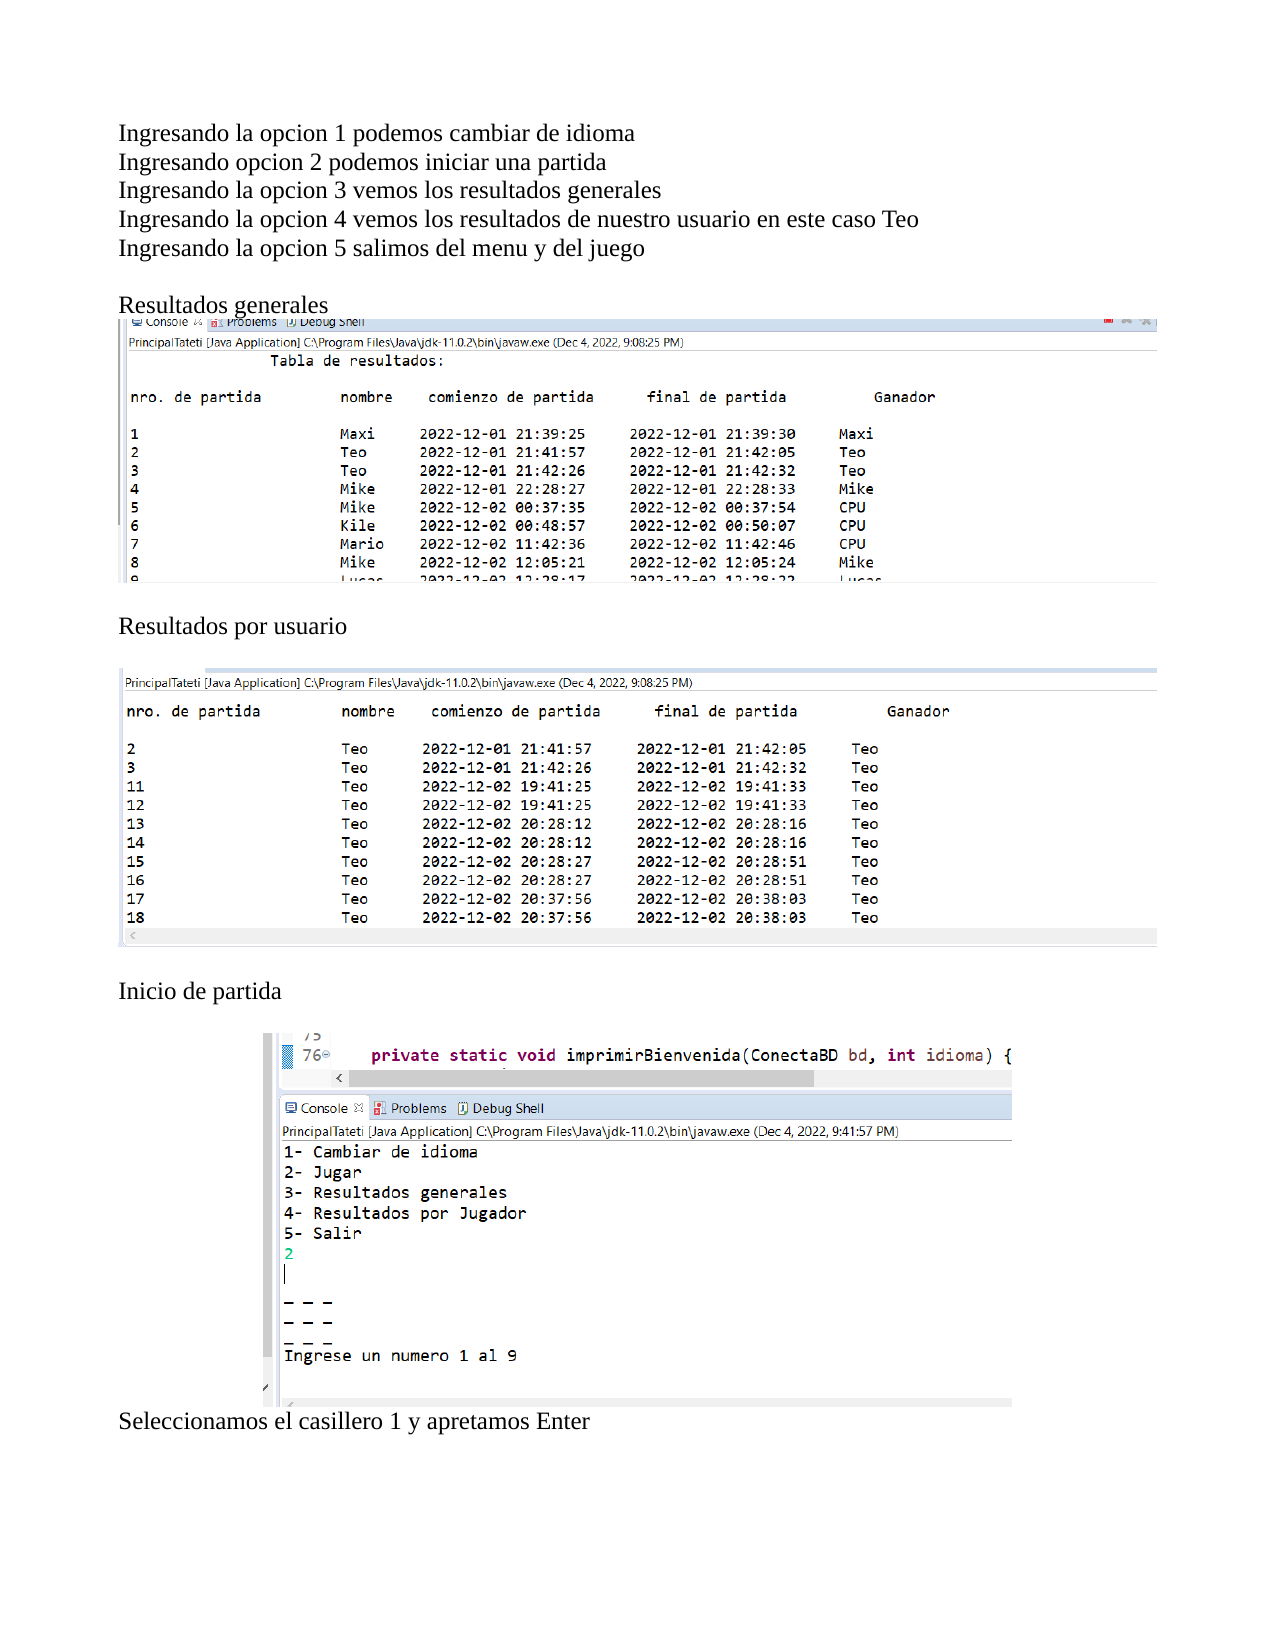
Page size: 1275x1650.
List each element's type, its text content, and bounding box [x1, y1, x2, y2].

picture [118, 668, 1157, 947]
text Seleccionamos el casillero 1 y apretamos Enter [118, 1033, 1157, 1435]
text Ingresando la opcion 1 podemos cambiar de idioma [118, 118, 1157, 147]
picture [118, 319, 1157, 583]
text Ingresando la opcion 3 vemos los resultados generales [118, 176, 1157, 204]
text Ingresando la opcion 5 salimos del menu y del juego [118, 233, 1157, 262]
picture [263, 1033, 1012, 1407]
text Resultados por usuario [118, 611, 1157, 640]
text Resultados generales [118, 291, 1157, 319]
text Ingresando opcion 2 podemos iniciar una partida [118, 147, 1157, 176]
text Inicio de partida [118, 976, 1157, 1004]
text Ingresando la opcion 4 vemos los resultados de nuestro usuario en este caso Teo [118, 204, 1157, 233]
